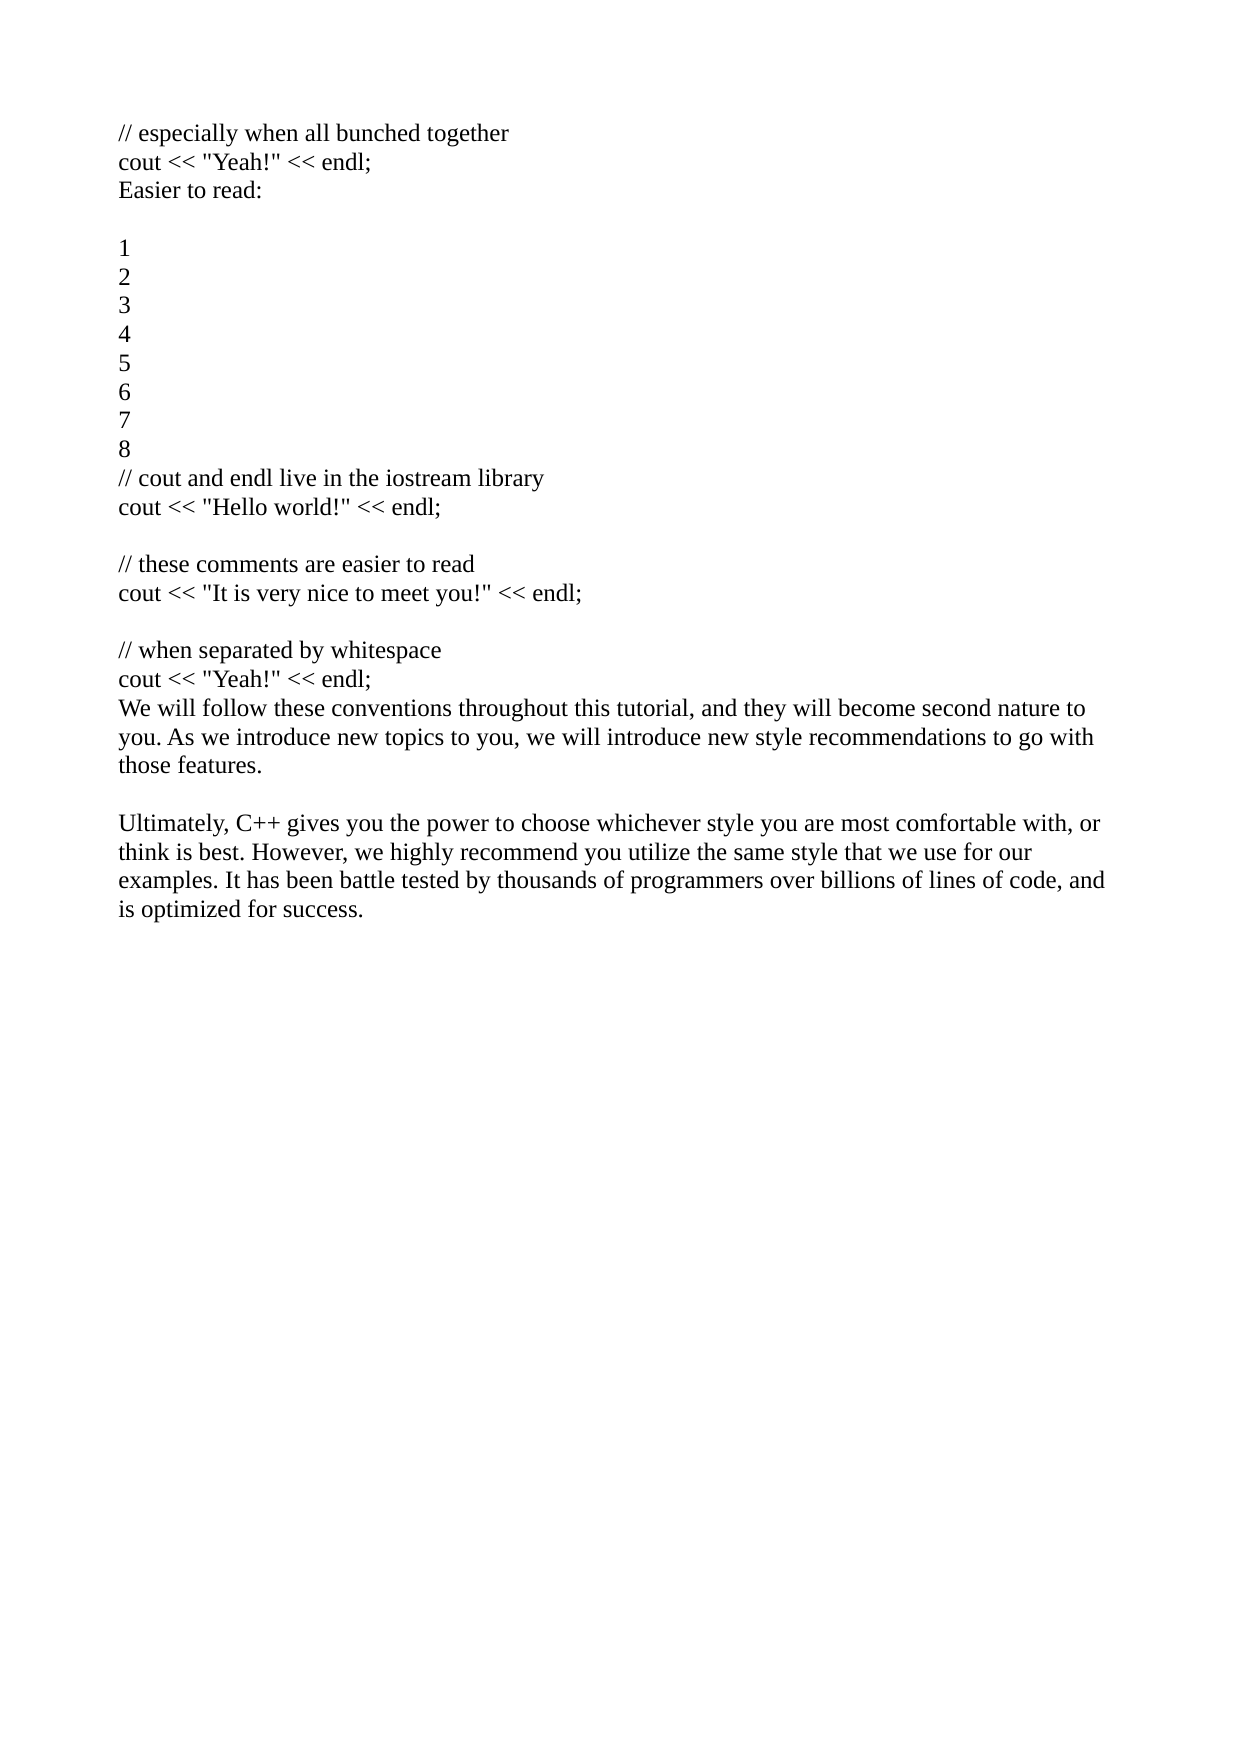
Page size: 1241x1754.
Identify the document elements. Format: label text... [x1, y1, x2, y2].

text Easier to read: [118, 176, 1122, 204]
text cout << "It is very nice to meet you!" << endl; [118, 578, 1122, 607]
text 8 [118, 434, 1122, 463]
text 1 [118, 233, 1122, 262]
text Ultimately, C++ gives you the power to choose whichever style you are most comfortable with, or think is best. However, we highly recommend you utilize the same style that we use for our examples. It has been battle tested by thousands of programmers over billions of lines of code, and is optimized for success. [118, 808, 1122, 923]
text // especially when all bunched together [118, 118, 1122, 147]
text 7 [118, 406, 1122, 434]
text 3 [118, 291, 1122, 319]
text // cout and endl live in the iostream library [118, 463, 1122, 492]
text cout << "Yeah!" << endl; [118, 664, 1122, 693]
text 2 [118, 262, 1122, 291]
text // when separated by whitespace [118, 636, 1122, 664]
text 5 [118, 348, 1122, 377]
text // these comments are easier to read [118, 549, 1122, 578]
text 4 [118, 319, 1122, 348]
text cout << "Hello world!" << endl; [118, 492, 1122, 521]
text cout << "Yeah!" << endl; [118, 147, 1122, 176]
text We will follow these conventions throughout this tutorial, and they will become second nature to you. As we introduce new topics to you, we will introduce new style recommendations to go with those features. [118, 693, 1122, 779]
text 6 [118, 377, 1122, 406]
